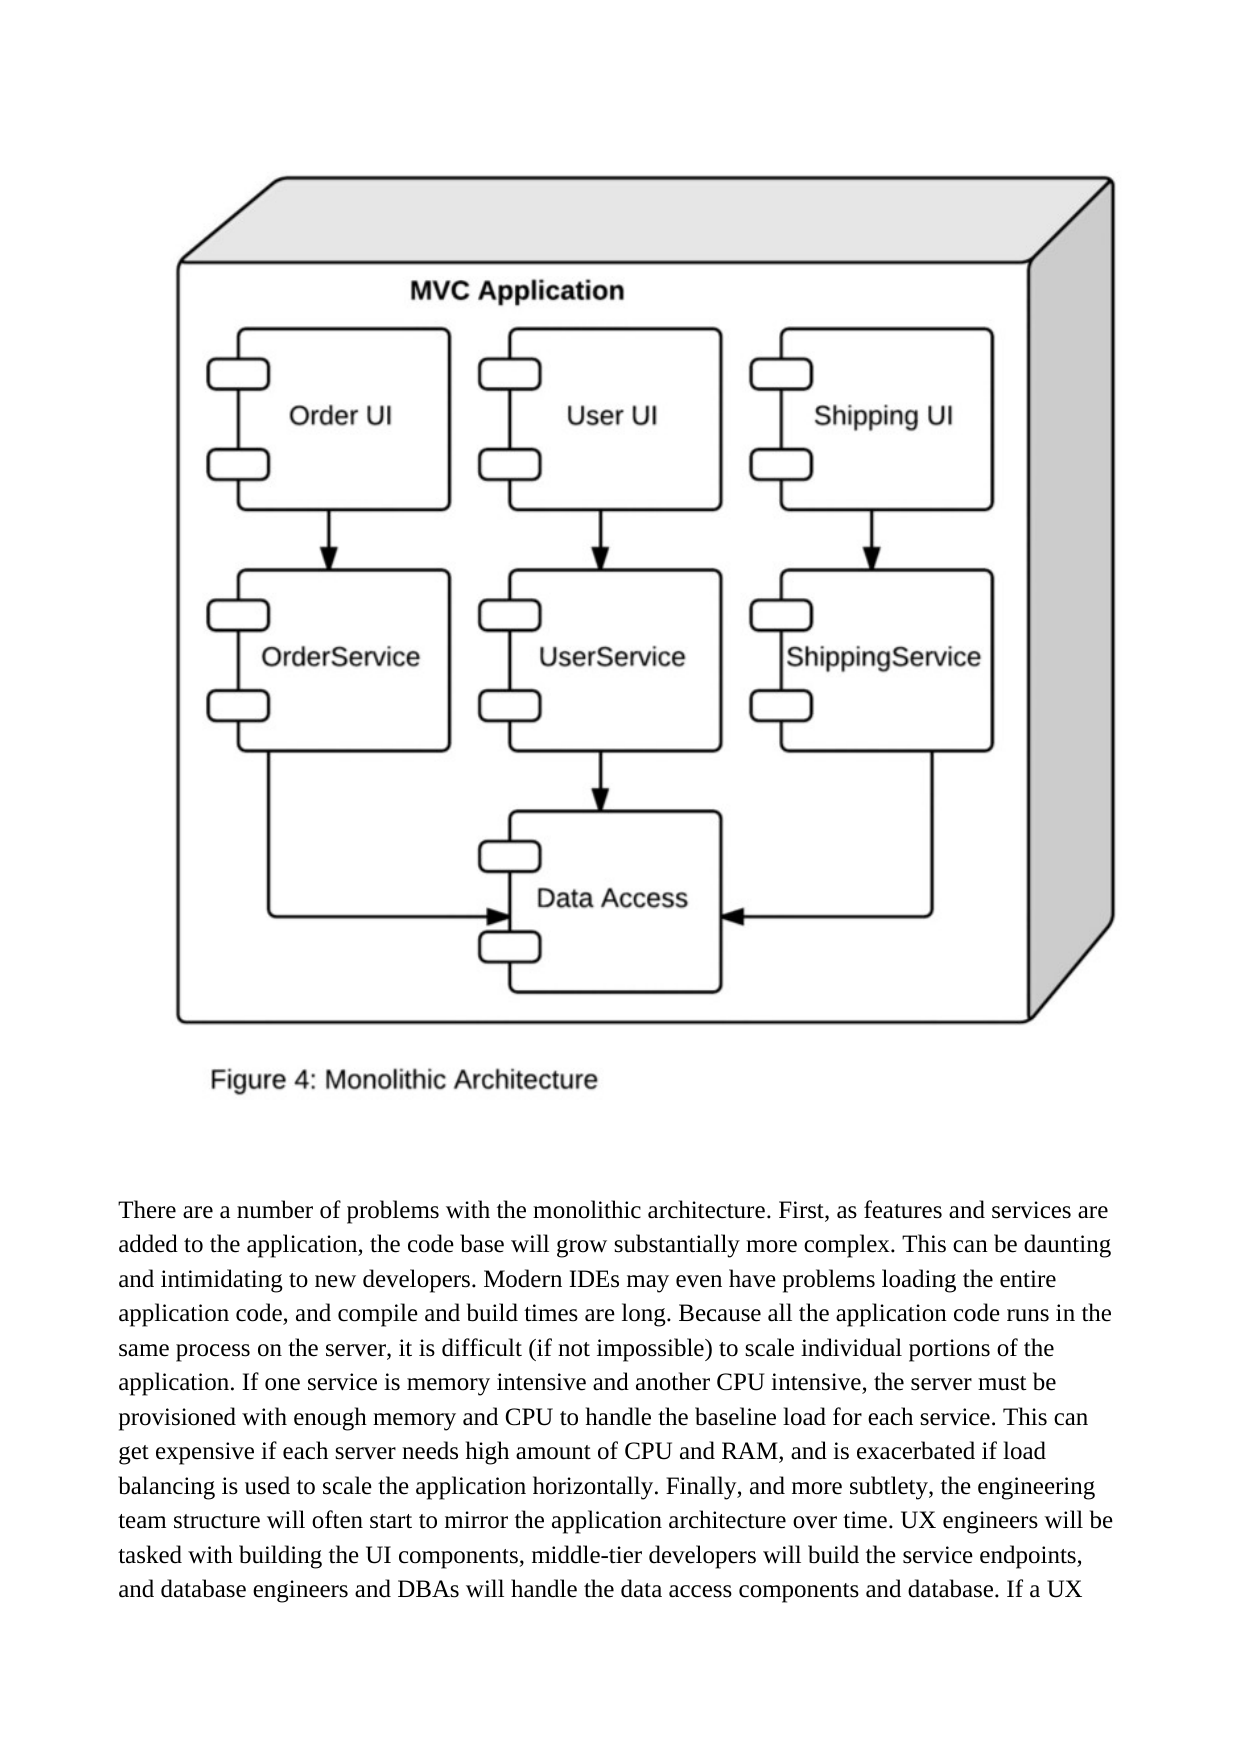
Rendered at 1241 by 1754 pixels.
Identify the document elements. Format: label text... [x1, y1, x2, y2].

picture [118, 118, 1174, 1175]
text There are a number of problems with the monolithic architecture. First, as features and services are added to the application, the code base will grow substantially more complex. This can be daunting and intimidating to new developers. Modern IDEs may even have problems loading the entire application code, and compile and build times are long. Because all the application code runs in the same process on the server, it is difficult (if not impossible) to scale individual portions of the application. If one service is memory intensive and another CPU intensive, the server must be provisioned with enough memory and CPU to handle the baseline load for each service. This can get expensive if each server needs high amount of CPU and RAM, and is exacerbated if load balancing is used to scale the application horizontally. Finally, and more subtlety, the engineering team structure will often start to mirror the application architecture over time. UX engineers will be tasked with building the UI components, middle-tier developers will build the service endpoints, and database engineers and DBAs will handle the data access components and database. If a UX [118, 1195, 1122, 1603]
